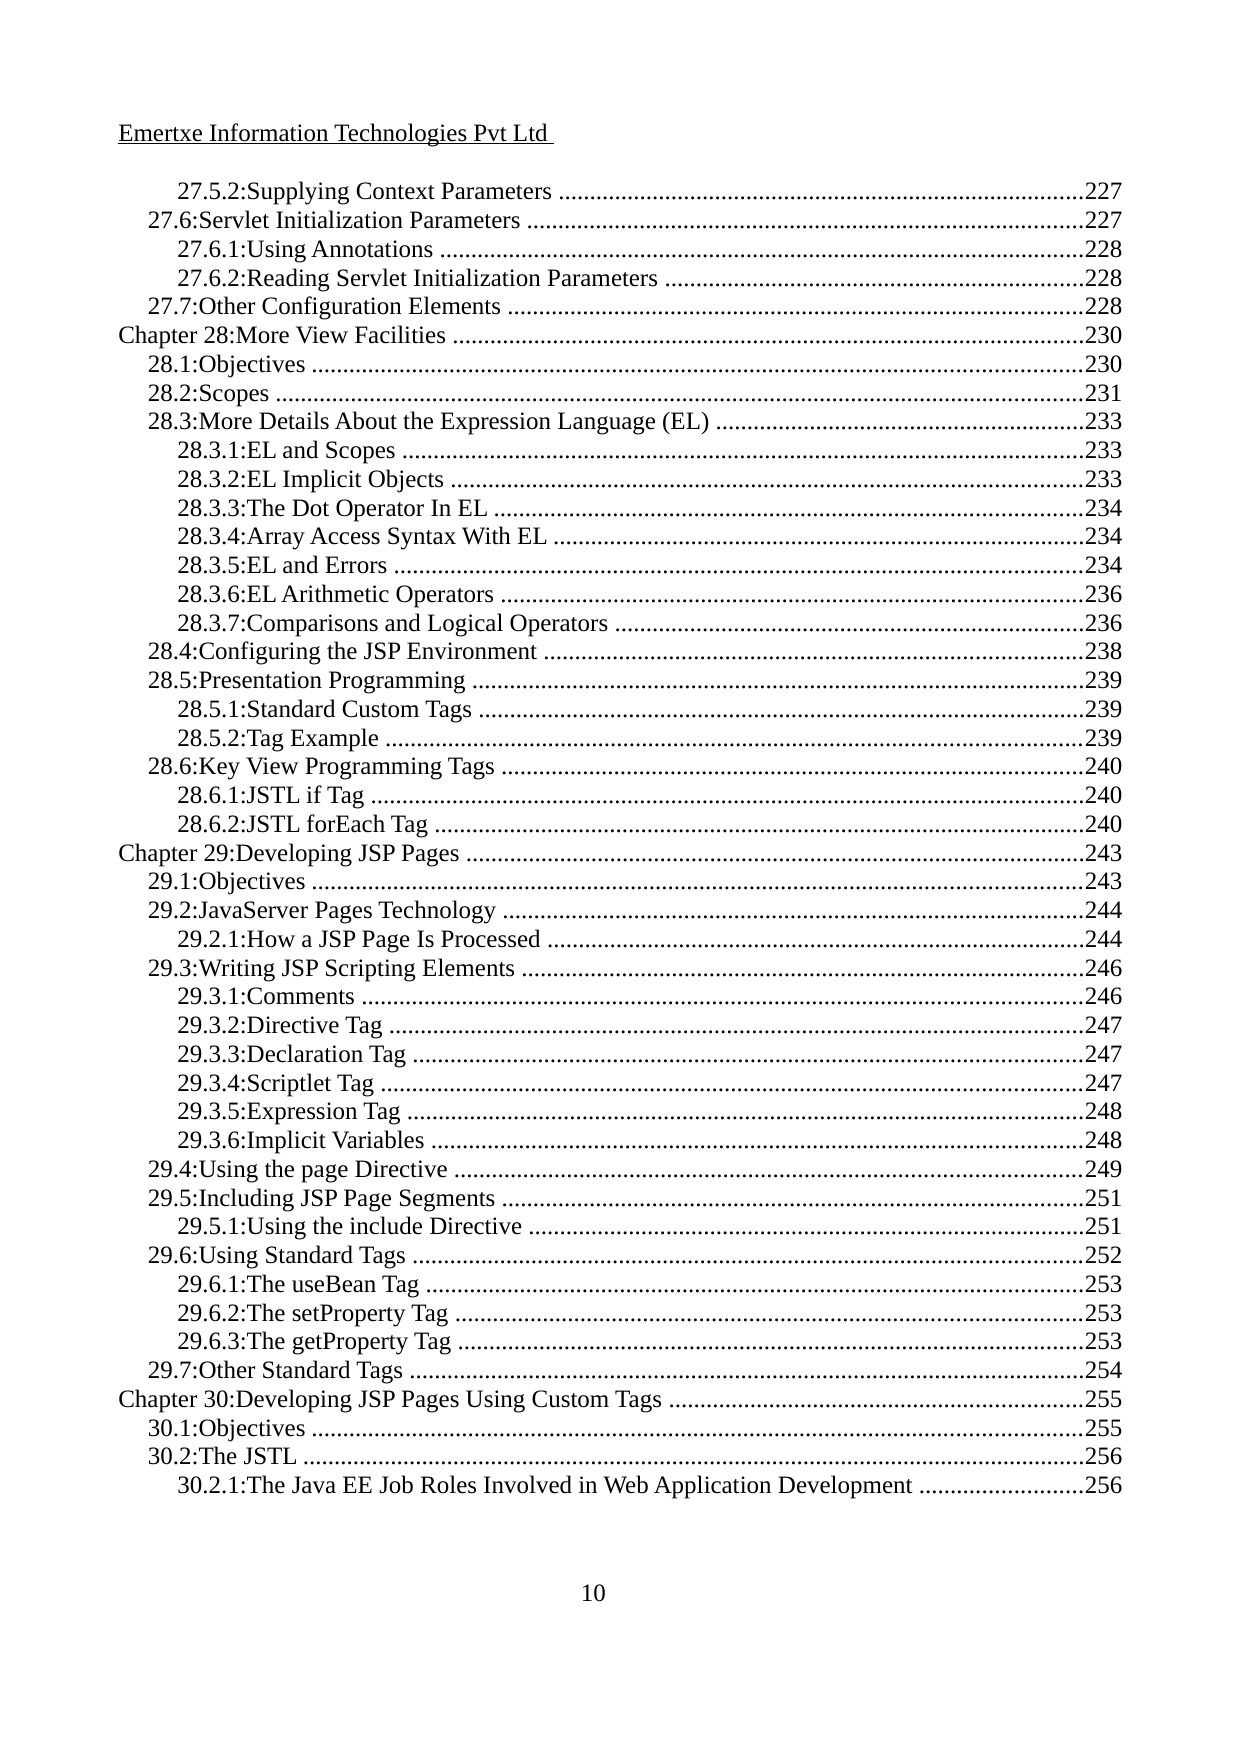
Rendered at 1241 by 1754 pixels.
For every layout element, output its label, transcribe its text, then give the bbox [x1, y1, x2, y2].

text 27.7:Other Configuration Elements 228 [148, 291, 1122, 320]
text 28.3.6:EL Arithmetic Operators 236 [177, 579, 1122, 608]
text 28.3.2:EL Implicit Objects 233 [177, 464, 1122, 493]
text 29.6.2:The setProperty Tag 253 [177, 1298, 1122, 1326]
text 28.5.2:Tag Example 239 [177, 723, 1122, 751]
text 30.2.1:The Java EE Job Roles Involved in Web Application Development 256 [177, 1470, 1122, 1499]
text Chapter 28:More View Facilities 230 [118, 320, 1122, 349]
text 29.7:Other Standard Tags 254 [148, 1355, 1122, 1384]
text 29.2:JavaServer Pages Technology 244 [148, 895, 1122, 924]
text 28.2:Scopes 231 [148, 378, 1122, 406]
text 29.3.6:Implicit Variables 248 [177, 1125, 1122, 1154]
text 29.6.3:The getProperty Tag 253 [177, 1326, 1122, 1355]
text 28.5.1:Standard Custom Tags 239 [177, 694, 1122, 723]
text 29.3.5:Expression Tag 248 [177, 1096, 1122, 1125]
text 28.6.1:JSTL if Tag 240 [177, 780, 1122, 809]
text 30.2:The JSTL 256 [148, 1441, 1122, 1470]
text 27.5.2:Supplying Context Parameters 227 [177, 176, 1122, 205]
text 29.6.1:The useBean Tag 253 [177, 1269, 1122, 1298]
text Chapter 30:Developing JSP Pages Using Custom Tags 255 [118, 1384, 1122, 1413]
text 28.6.2:JSTL forEach Tag 240 [177, 809, 1122, 838]
text 29.1:Objectives 243 [148, 866, 1122, 895]
text 28.4:Configuring the JSP Environment 238 [148, 636, 1122, 665]
text 29.2.1:How a JSP Page Is Processed 244 [177, 924, 1122, 953]
text 28.1:Objectives 230 [148, 349, 1122, 378]
text 28.3.5:EL and Errors 234 [177, 550, 1122, 579]
text 29.3.3:Declaration Tag 247 [177, 1039, 1122, 1068]
text 29.5.1:Using the include Directive 251 [177, 1211, 1122, 1240]
text 29.6:Using Standard Tags 252 [148, 1240, 1122, 1269]
text 28.5:Presentation Programming 239 [148, 665, 1122, 694]
text 27.6.2:Reading Servlet Initialization Parameters 228 [177, 263, 1122, 291]
text 28.3:More Details About the Expression Language (EL) 233 [148, 406, 1122, 435]
text 28.3.1:EL and Scopes 233 [177, 435, 1122, 464]
text 30.1:Objectives 255 [148, 1413, 1122, 1441]
text 29.5:Including JSP Page Segments 251 [148, 1183, 1122, 1211]
text 27.6:Servlet Initialization Parameters 227 [148, 205, 1122, 234]
text 28.3.3:The Dot Operator In EL 234 [177, 493, 1122, 521]
text 28.3.7:Comparisons and Logical Operators 236 [177, 608, 1122, 636]
text 29.3.4:Scriptlet Tag 247 [177, 1068, 1122, 1096]
text Chapter 29:Developing JSP Pages 243 [118, 838, 1122, 866]
text 27.6.1:Using Annotations 228 [177, 234, 1122, 263]
text 28.3.4:Array Access Syntax With EL 234 [177, 521, 1122, 550]
text 29.3:Writing JSP Scripting Elements 246 [148, 953, 1122, 981]
text 28.6:Key View Programming Tags 240 [148, 751, 1122, 780]
text 29.4:Using the page Directive 249 [148, 1154, 1122, 1183]
text 29.3.1:Comments 246 [177, 981, 1122, 1010]
text 29.3.2:Directive Tag 247 [177, 1010, 1122, 1039]
